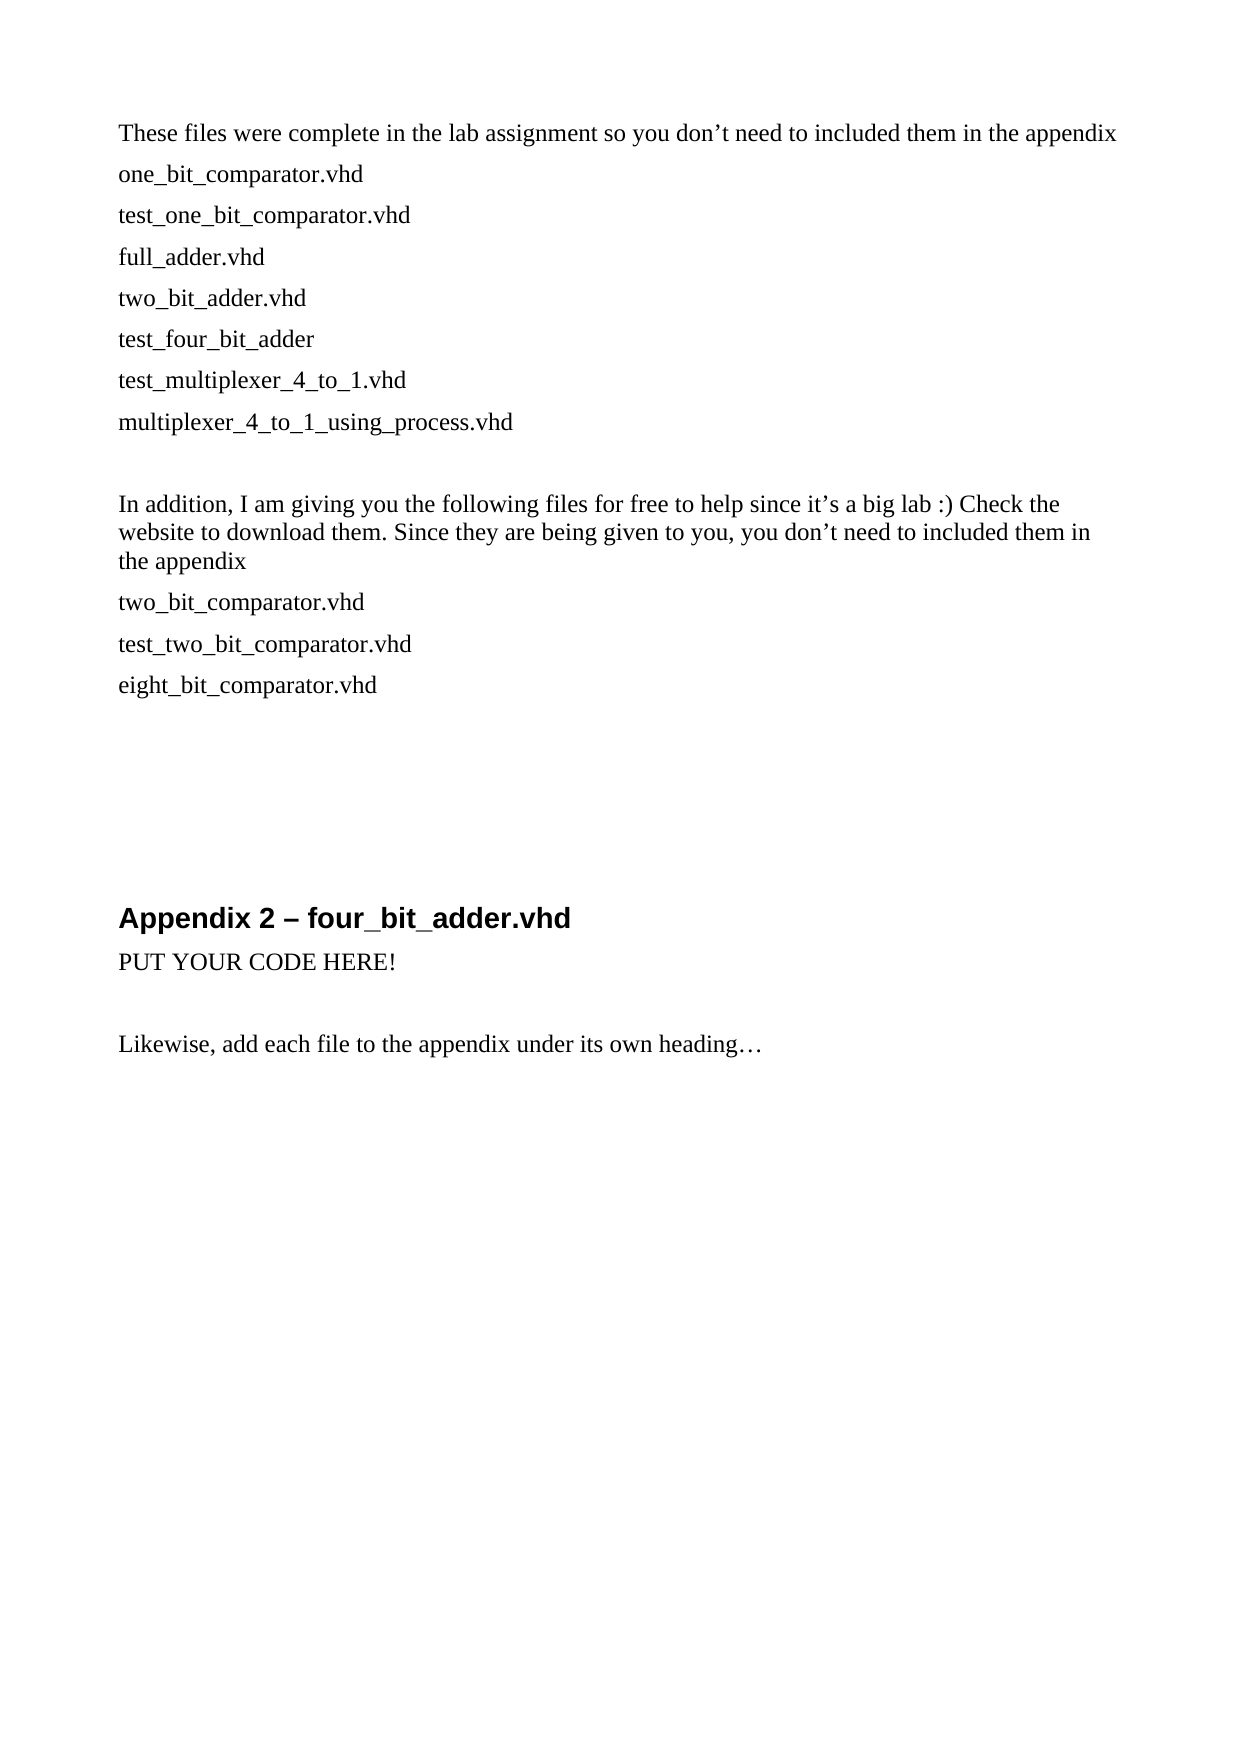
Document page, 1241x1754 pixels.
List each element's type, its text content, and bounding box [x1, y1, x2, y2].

text one_bit_comparator.vhd [118, 159, 1122, 188]
text multiplexer_4_to_1_using_process.vhd [118, 407, 1122, 436]
text These files were complete in the lab assignment so you don’t need to included them in the appendix [118, 118, 1122, 147]
text test_one_bit_comparator.vhd [118, 201, 1122, 229]
text test_multiplexer_4_to_1.vhd [118, 366, 1122, 394]
text two_bit_adder.vhd [118, 283, 1122, 312]
text Likewise, add each file to the appendix under its own heading… [118, 1029, 1122, 1058]
text full_adder.vhd [118, 242, 1122, 271]
text Appendix 2 – four_bit_adder.vhd [118, 901, 1122, 935]
text two_bit_comparator.vhd [118, 587, 1122, 616]
text eight_bit_comparator.vhd [118, 670, 1122, 699]
text In addition, I am giving you the following files for free to help since it’s a big lab :) Check the website to download them. Since they are being given to you, you don’t need to included them in the appendix [118, 489, 1122, 575]
text test_four_bit_adder [118, 324, 1122, 353]
text test_two_bit_comparator.vhd [118, 629, 1122, 657]
text PUT YOUR CODE HERE! [118, 947, 1122, 976]
